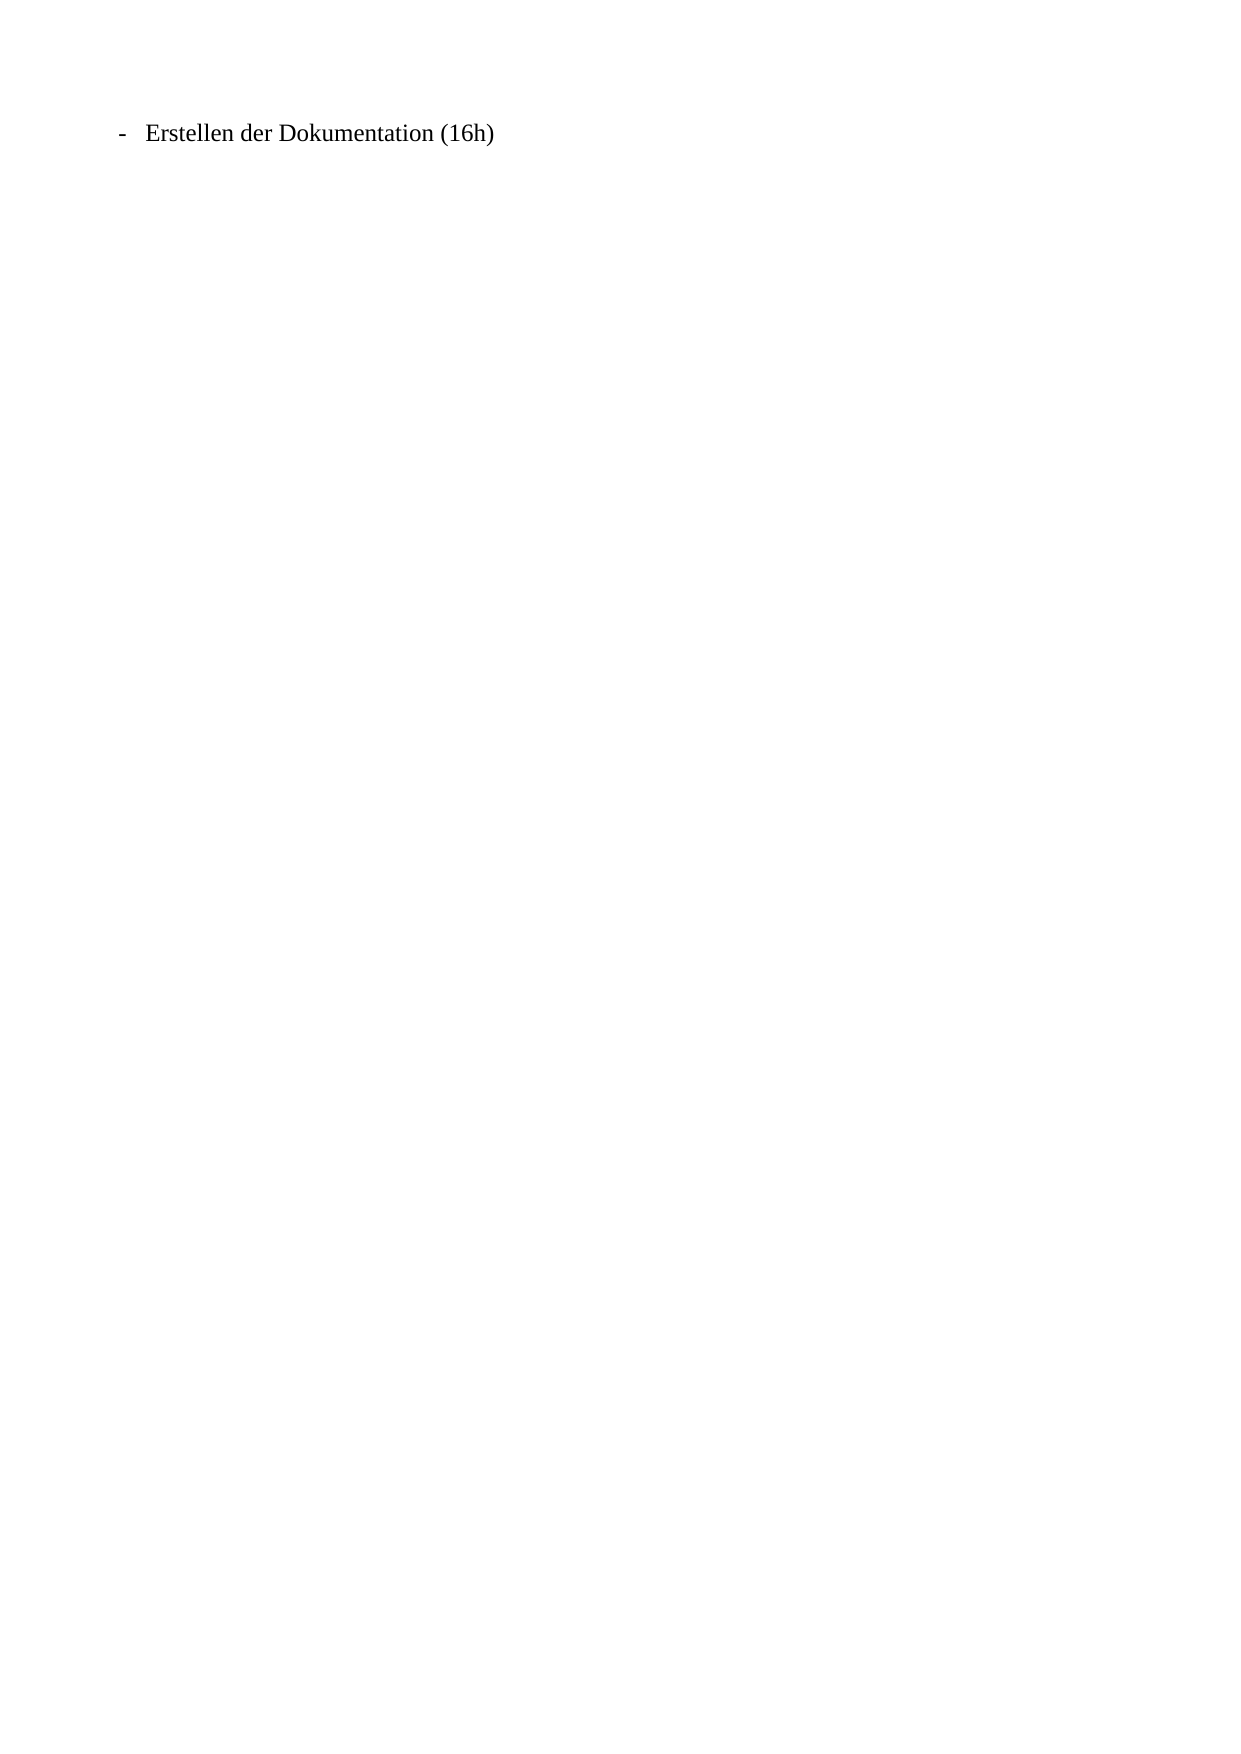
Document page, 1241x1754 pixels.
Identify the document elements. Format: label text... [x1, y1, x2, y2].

text - Erstellen der Dokumentation (16h) [118, 118, 1122, 147]
